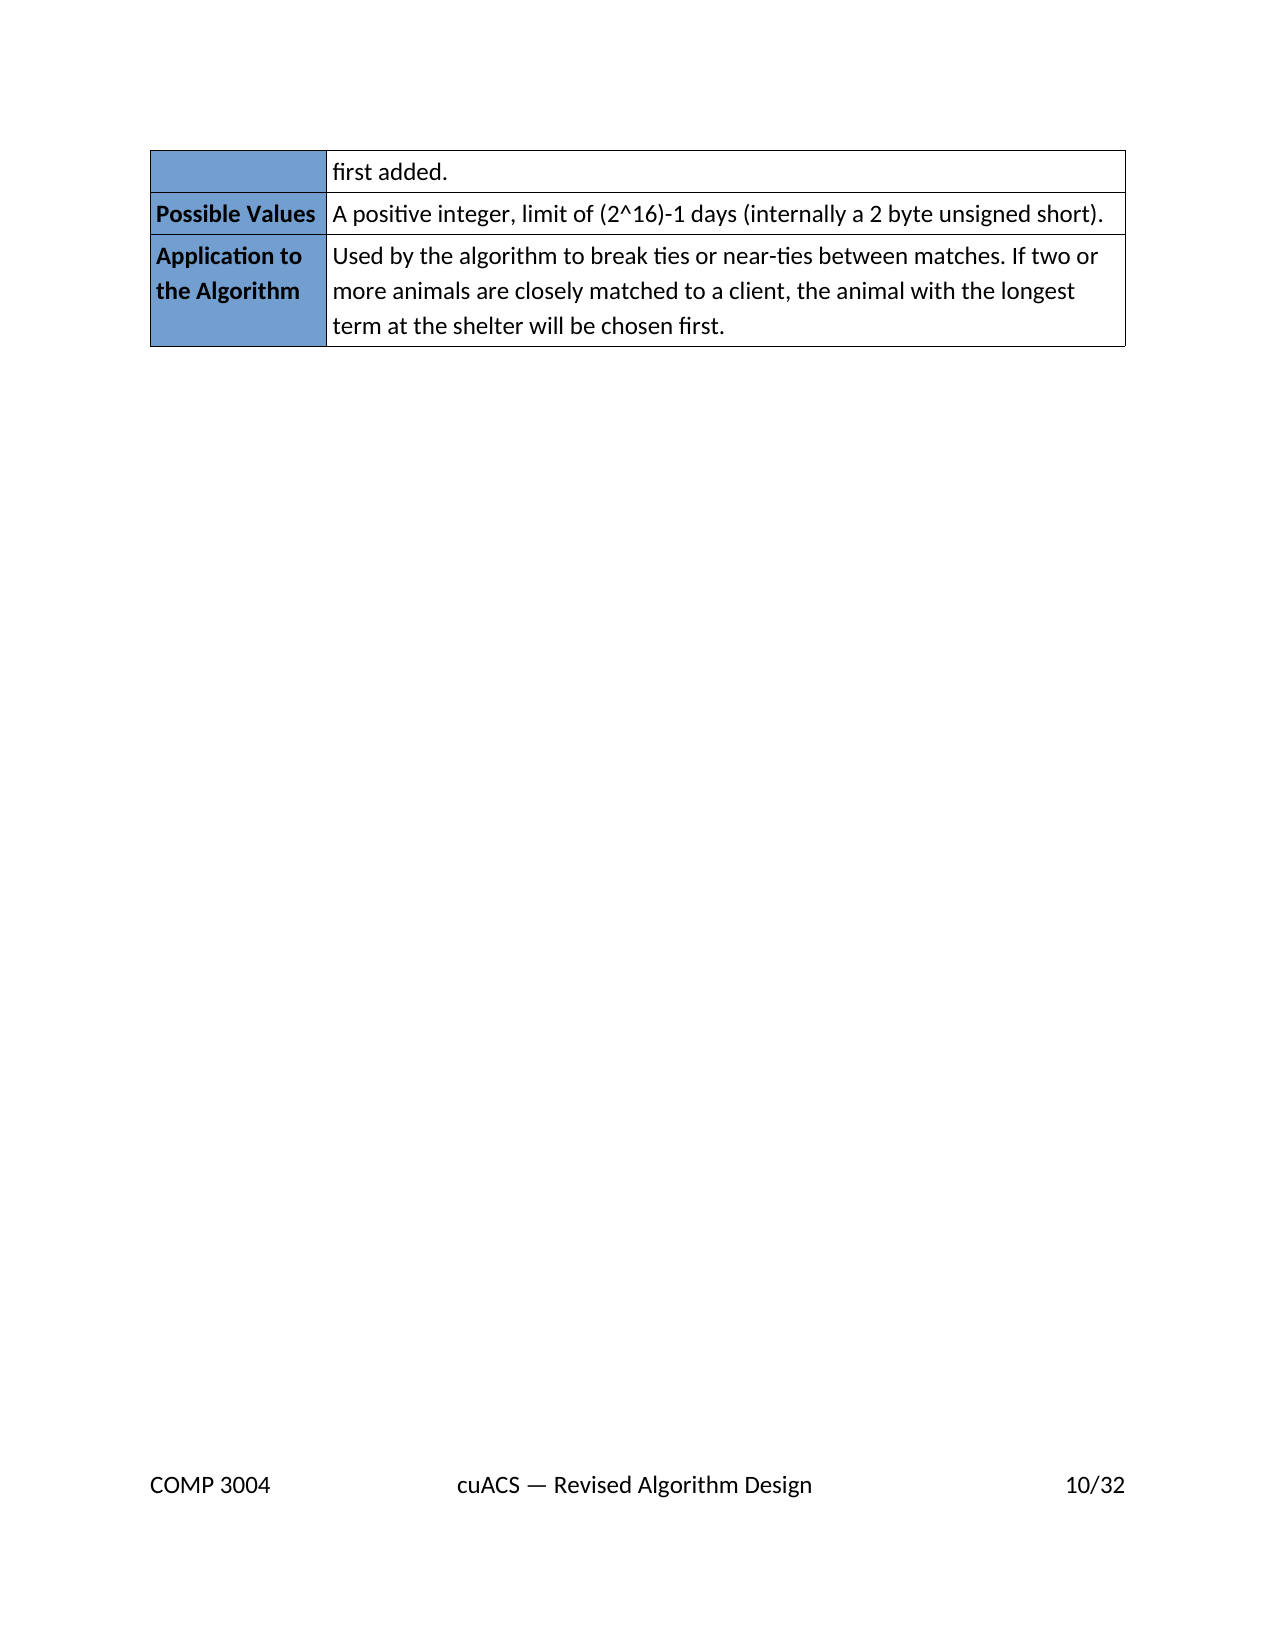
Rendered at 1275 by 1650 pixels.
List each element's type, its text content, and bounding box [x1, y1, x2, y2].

table_cell [151, 151, 326, 192]
table_cell first added. [327, 151, 1125, 192]
table_cell Used by the algorithm to break ties or near-ties between matches. If two or more animals are closely matched to a client, the animal with the longest term at the shelter will be chosen first. [327, 235, 1125, 346]
table_cell Possible Values [151, 193, 326, 234]
table_cell A positive integer, limit of (2^16)-1 days (internally a 2 byte unsigned short). [327, 193, 1125, 234]
table_cell Application to the Algorithm [151, 235, 326, 346]
